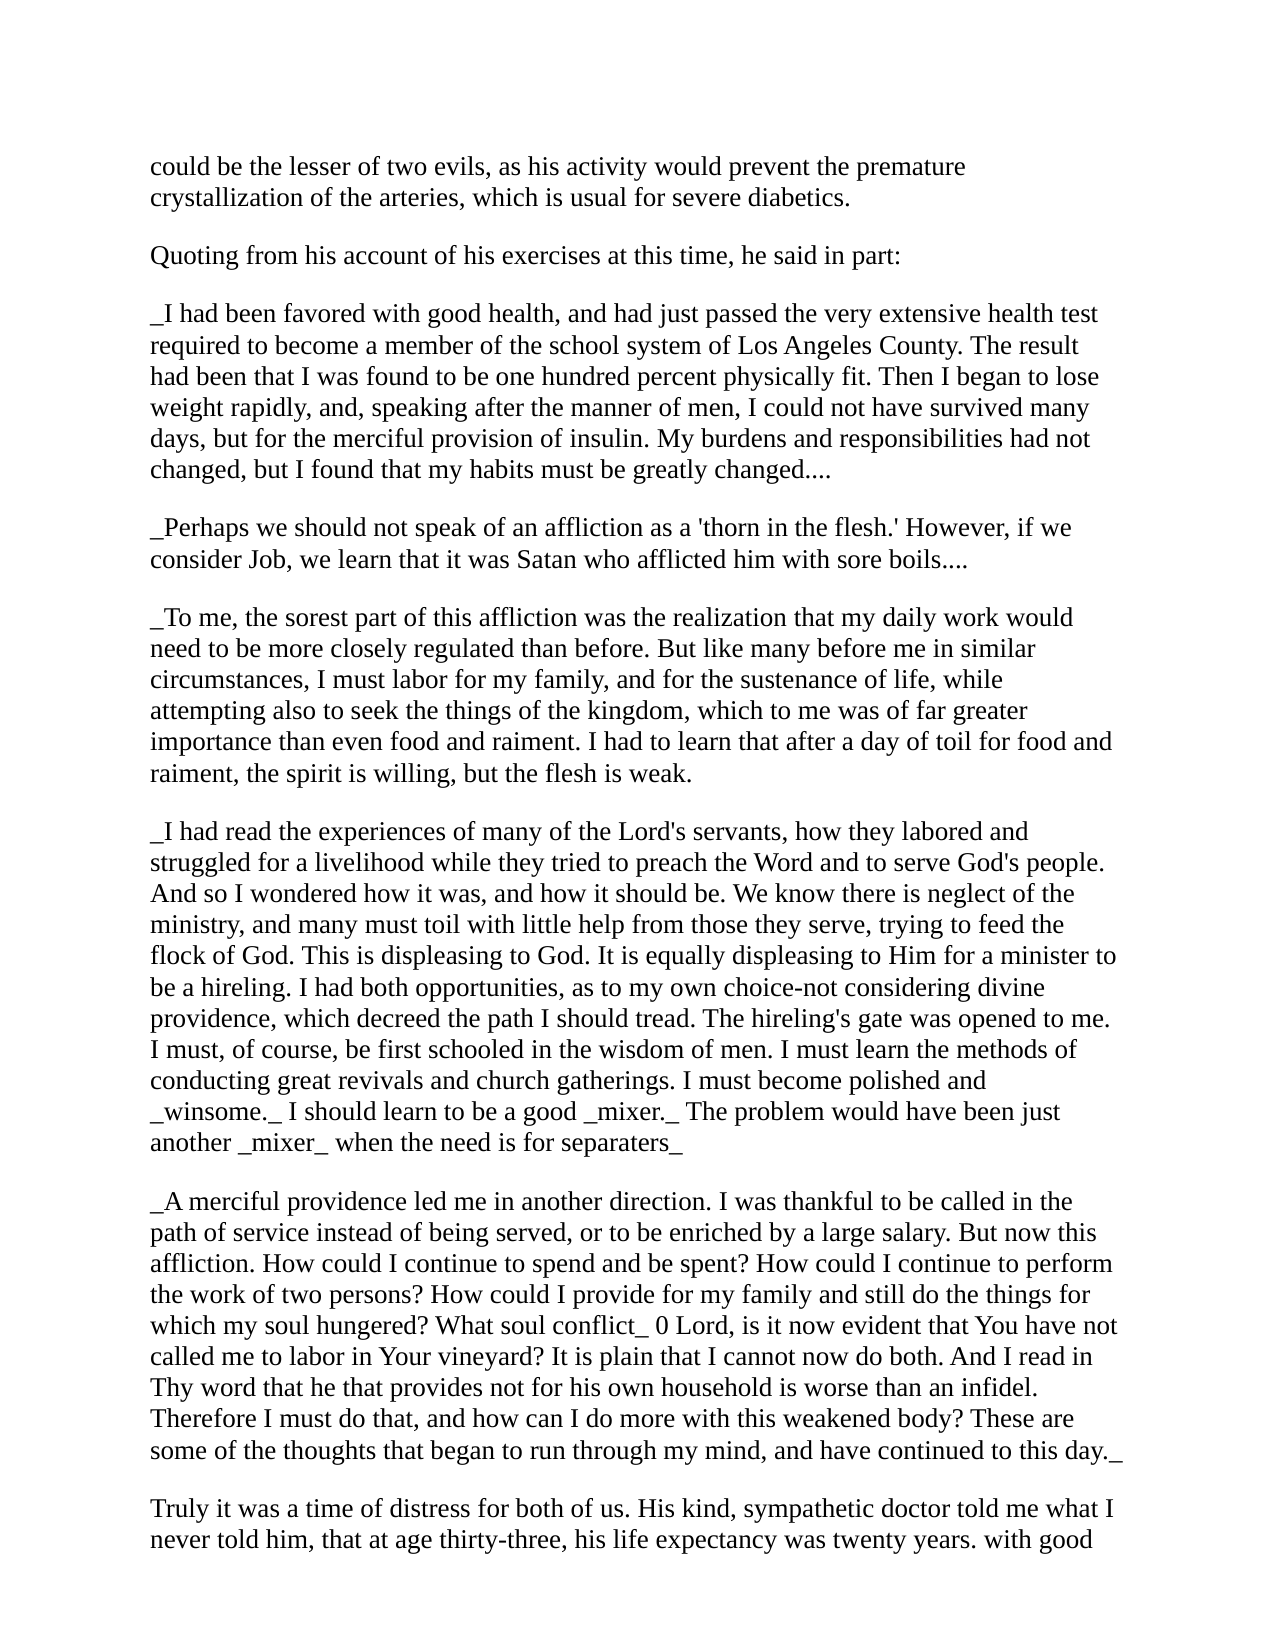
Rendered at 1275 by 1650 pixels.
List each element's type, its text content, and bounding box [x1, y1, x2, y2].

text Truly it was a time of distress for both of us. His kind, sympathetic doctor told me what I never told him, that at age thirty-three, his life expectancy was twenty years. with good [150, 1492, 1125, 1554]
text _I had read the experiences of many of the Lord's servants, how they labored and struggled for a livelihood while they tried to preach the Word and to serve God's people. And so I wondered how it was, and how it should be. We know there is neglect of the ministry, and many must toil with little help from those they serve, trying to feed the flock of God. This is displeasing to God. It is equally displeasing to Him for a minister to be a hireling. I had both opportunities, as to my own choice-not considering divine providence, which decreed the path I should tread. The hireling's gate was opened to me. I must, of course, be first schooled in the wisdom of men. I must learn the methods of conducting great revivals and church gatherings. I must become polished and _winsome._ I should learn to be a good _mixer._ The problem would have been just another _mixer_ when the need is for separaters_ [150, 815, 1125, 1157]
text _Perhaps we should not speak of an affliction as a 'thorn in the flesh.' However, if we consider Job, we learn that it was Satan who afflicted him with sore boils.... [150, 512, 1125, 574]
text _I had been favored with good health, and had just passed the very extensive health test required to become a member of the school system of Los Angeles County. The result had been that I was found to be one hundred percent physically fit. Then I began to lose weight rapidly, and, speaking after the manner of men, I could not have survived many days, but for the merciful provision of insulin. My burdens and responsibilities had not changed, but I found that my habits must be greatly changed.... [150, 298, 1125, 484]
text Quoting from his account of his exercises at this time, he said in part: [150, 239, 1125, 271]
text could be the lesser of two evils, as his activity would prevent the premature crystallization of the arteries, which is usual for severe diabetics. [150, 150, 1125, 212]
text _To me, the sorest part of this affliction was the realization that my daily work would need to be more closely regulated than before. But like many before me in similar circumstances, I must labor for my family, and for the sustenance of life, while attempting also to seek the things of the kingdom, which to me was of far greater importance than even food and raiment. I had to learn that after a day of toil for food and raiment, the spirit is willing, but the flesh is weak. [150, 601, 1125, 788]
text _A merciful providence led me in another direction. I was thankful to be called in the path of service instead of being served, or to be enriched by a large salary. But now this affliction. How could I continue to spend and be spent? How could I continue to perform the work of two persons? How could I provide for my family and still do the things for which my soul hungered? What soul conflict_ 0 Lord, is it now evident that You have not called me to labor in Your vineyard? It is plain that I cannot now do both. And I read in Thy word that he that provides not for his own household is worse than an infidel. Therefore I must do that, and how can I do more with this weakened body? These are some of the thoughts that began to run through my mind, and have continued to this day._ [150, 1184, 1125, 1465]
